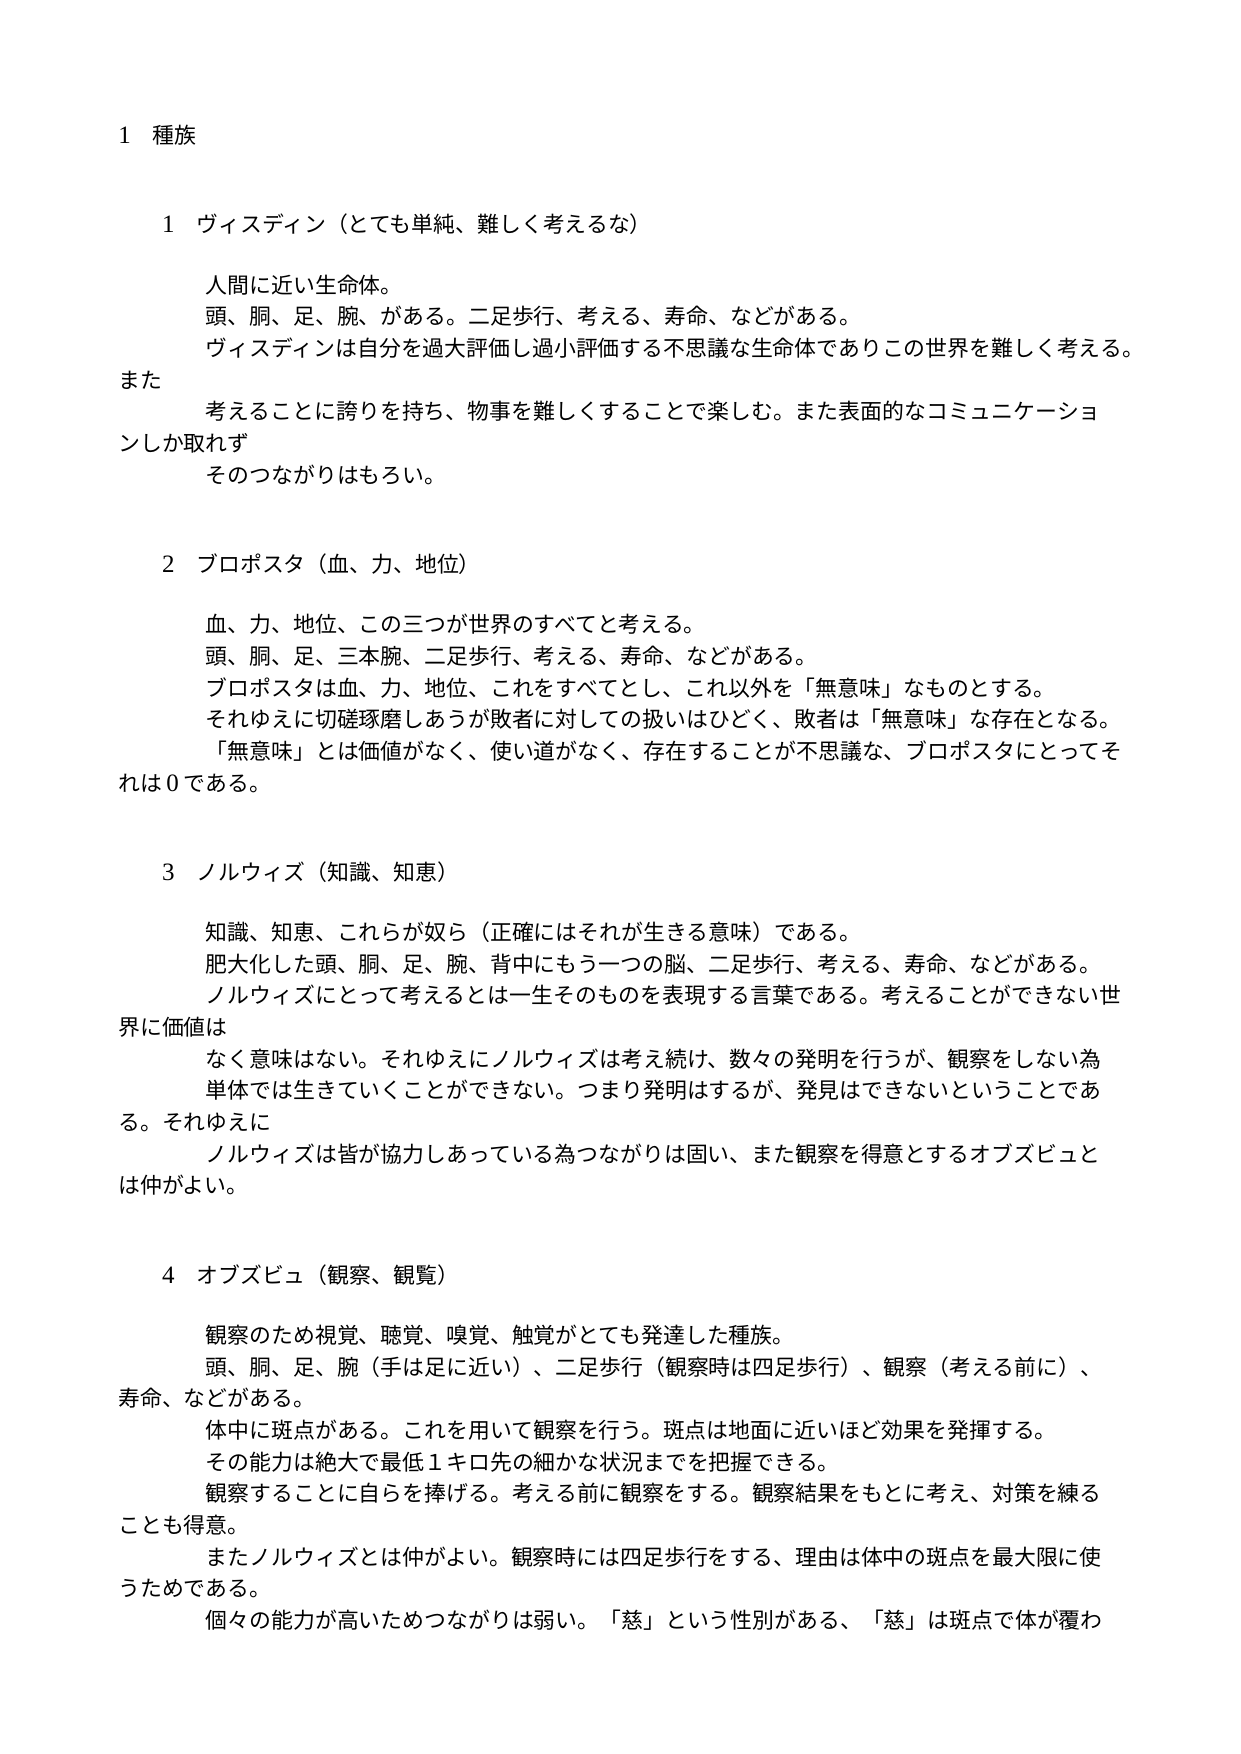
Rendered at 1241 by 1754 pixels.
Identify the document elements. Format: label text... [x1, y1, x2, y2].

text 肥大化した頭、胴、足、腕、背中にもう一つの脳、二足歩行、考える、寿命、などがある。 [118, 947, 1122, 978]
text 考えることに誇りを持ち、物事を難しくすることで楽しむ。また表面的なコミュニケーションしか取れず [118, 394, 1122, 458]
text ブロポスタは血、力、地位、これをすべてとし、これ以外を「無意味」なものとする。 [118, 671, 1122, 702]
text 2 ブロポスタ（血、力、地位） [118, 547, 1122, 578]
text 体中に斑点がある。これを用いて観察を行う。斑点は地面に近いほど効果を発揮する。 [118, 1413, 1122, 1445]
text 頭、胴、足、三本腕、二足歩行、考える、寿命、などがある。 [118, 639, 1122, 671]
text 1 種族 [118, 118, 1122, 150]
text ヴィスディンは自分を過大評価し過小評価する不思議な生命体でありこの世界を難しく考える。また [118, 331, 1122, 394]
text 観察のため視覚、聴覚、嗅覚、触覚がとても発達した種族。 [118, 1318, 1122, 1350]
text ノルウィズにとって考えるとは一生そのものを表現する言葉である。考えることができない世界に価値は [118, 978, 1122, 1042]
text なく意味はない。それゆえにノルウィズは考え続け、数々の発明を行うが、観察をしない為 [118, 1042, 1122, 1073]
text 単体では生きていくことができない。つまり発明はするが、発見はできないということである。それゆえに [118, 1073, 1122, 1137]
text 3 ノルウィズ（知識、知恵） [118, 855, 1122, 886]
text 人間に近い生命体。 [118, 268, 1122, 299]
text ノルウィズは皆が協力しあっている為つながりは固い、また観察を得意とするオブズビュとは仲がよい。 [118, 1137, 1122, 1200]
text 4 オブズビュ（観察、観覧） [118, 1258, 1122, 1289]
text その能力は絶大で最低１キロ先の細かな状況までを把握できる。 [118, 1445, 1122, 1476]
text 個々の能力が高いためつながりは弱い。「慈」という性別がある、「慈」は斑点で体が覆わ [118, 1603, 1122, 1635]
text 1 ヴィスディン（とても単純、難しく考えるな） [118, 207, 1122, 239]
text またノルウィズとは仲がよい。観察時には四足歩行をする、理由は体中の斑点を最大限に使うためである。 [118, 1540, 1122, 1603]
text 知識、知恵、これらが奴ら（正確にはそれが生きる意味）である。 [118, 915, 1122, 947]
text 頭、胴、足、腕、がある。二足歩行、考える、寿命、などがある。 [118, 299, 1122, 331]
text そのつながりはもろい。 [118, 458, 1122, 489]
text 頭、胴、足、腕（手は足に近い）、二足歩行（観察時は四足歩行）、観察（考える前に）、寿命、などがある。 [118, 1350, 1122, 1413]
text それゆえに切磋琢磨しあうが敗者に対しての扱いはひどく、敗者は「無意味」な存在となる。 [118, 702, 1122, 734]
text 観察することに自らを捧げる。考える前に観察をする。観察結果をもとに考え、対策を練ることも得意。 [118, 1476, 1122, 1540]
text 血、力、地位、この三つが世界のすべてと考える。 [118, 607, 1122, 639]
text 「無意味」とは価値がなく、使い道がなく、存在することが不思議な、ブロポスタにとってそれは0である。 [118, 734, 1122, 797]
